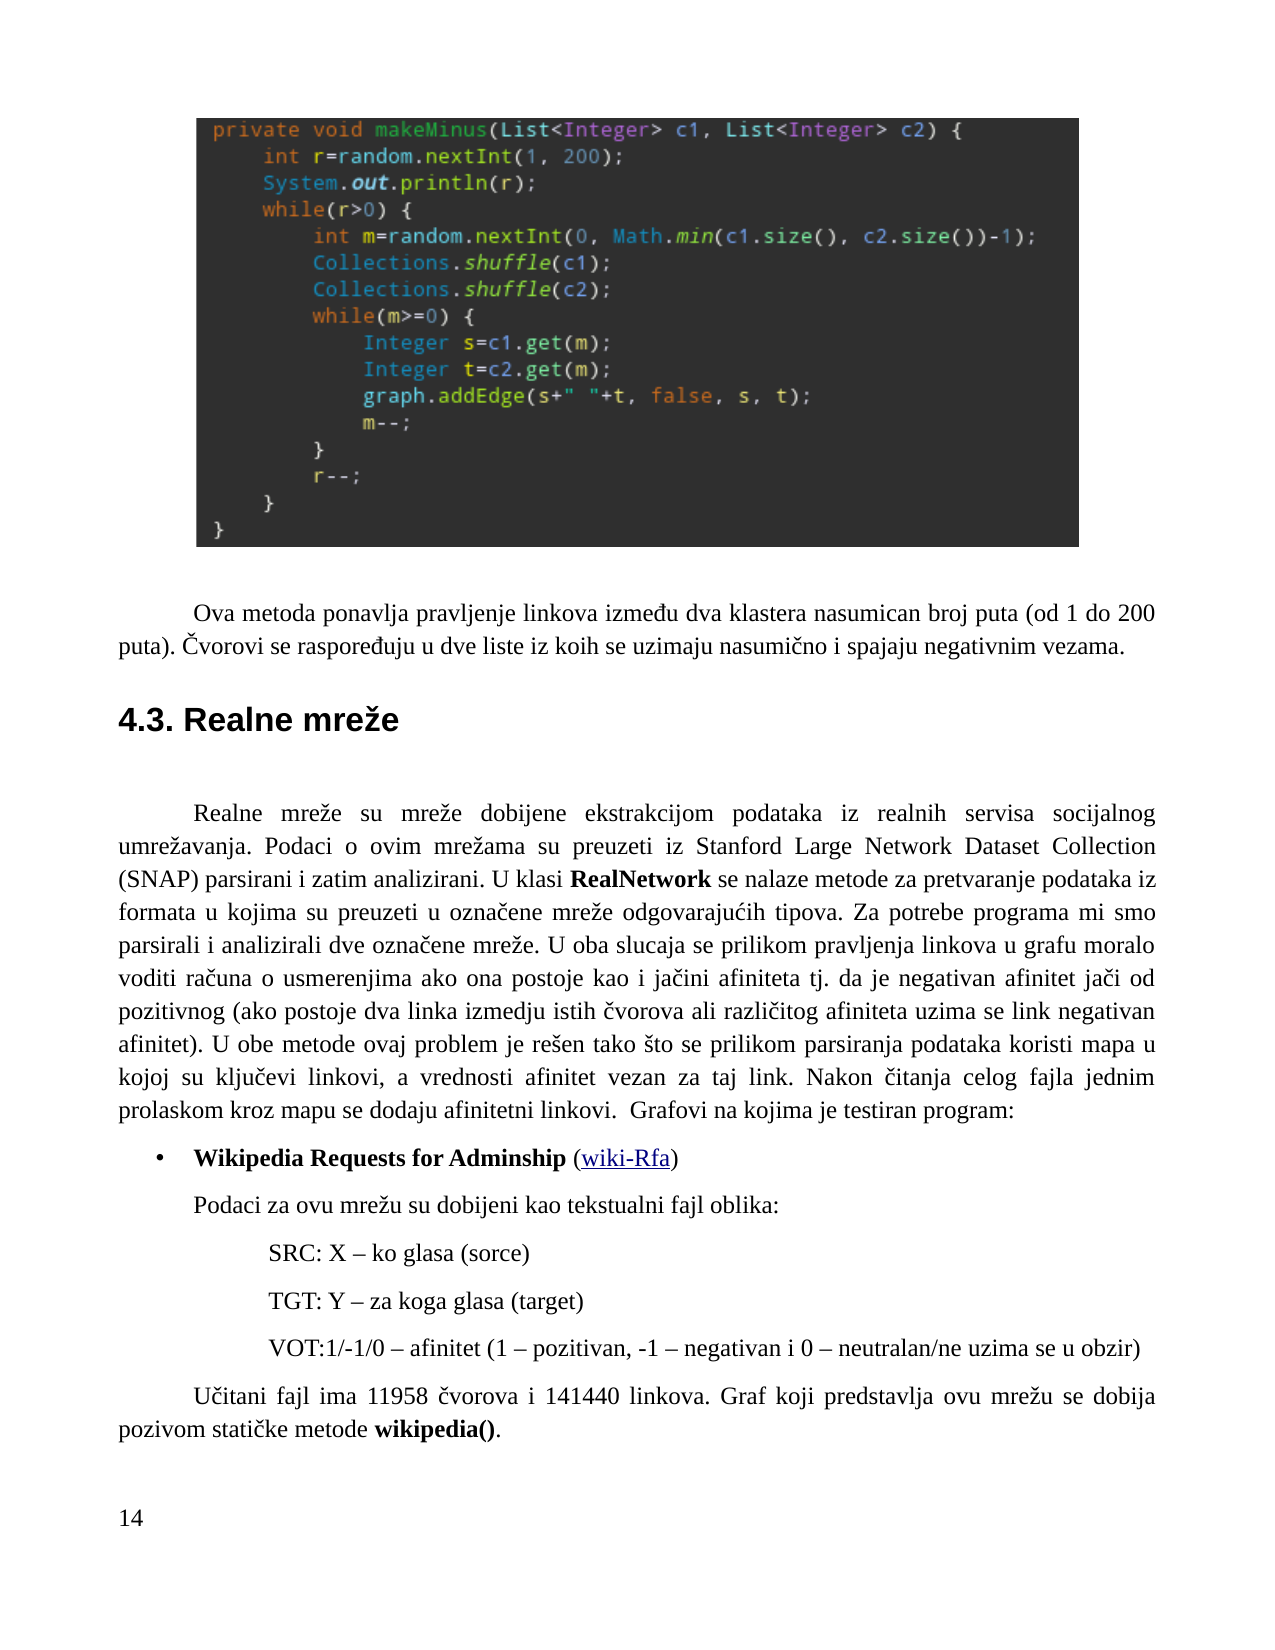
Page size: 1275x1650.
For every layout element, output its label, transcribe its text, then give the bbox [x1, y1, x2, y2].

text Učitani fajl ima 11958 čvorova i 141440 linkova. Graf koji predstavlja ovu mrežu se dobija pozivom statičke metode wikipedia(). [118, 1381, 1157, 1443]
text TGT: Y – za koga glasa (target) [118, 1286, 1157, 1314]
list Wikipedia Requests for Adminship (wiki-Rfa) [156, 1143, 1157, 1172]
text Ova metoda ponavlja pravljenje linkova između dva klastera nasumican broj puta (od 1 do 200 puta). Čvorovi se raspoređuju u dve liste iz koih se uzimaju nasumično i spajaju negativnim vezama. [118, 598, 1157, 660]
text Podaci za ovu mrežu su dobijeni kao tekstualni fajl oblika: [118, 1191, 1157, 1219]
subtitle 4.3. Realne mreže [118, 699, 1157, 738]
picture [196, 118, 1079, 547]
text SRC: X – ko glasa (sorce) [118, 1238, 1157, 1267]
text Realne mreže su mreže dobijene ekstrakcijom podataka iz realnih servisa socijalnog umrežavanja. Podaci o ovim mrežama su preuzeti iz Stanford Large Network Dataset Collection (SNAP) parsirani i zatim analizirani. U klasi RealNetwork se nalaze metode za pretvaranje podataka iz formata u kojima su preuzeti u označene mreže odgovarajućih tipova. Za potrebe programa mi smo parsirali i analizirali dve označene mreže. U oba slucaja se prilikom pravljenja linkova u grafu moralo voditi računa o usmerenjima ako ona postoje kao i jačini afiniteta tj. da je negativan afinitet jači od pozitivnog (ako postoje dva linka izmedju istih čvorova ali različitog afiniteta uzima se link negativan afinitet). U obe metode ovaj problem je rešen tako što se prilikom parsiranja podataka koristi mapa u kojoj su ključevi linkovi, a vrednosti afinitet vezan za taj link. Nakon čitanja celog fajla jednim prolaskom kroz mapu se dodaju afinitetni linkovi. Grafovi na kojima je testiran program: [118, 798, 1157, 1124]
text VOT:1/-1/0 – afinitet (1 – pozitivan, -1 – negativan i 0 – neutralan/ne uzima se u obzir) [118, 1333, 1157, 1362]
